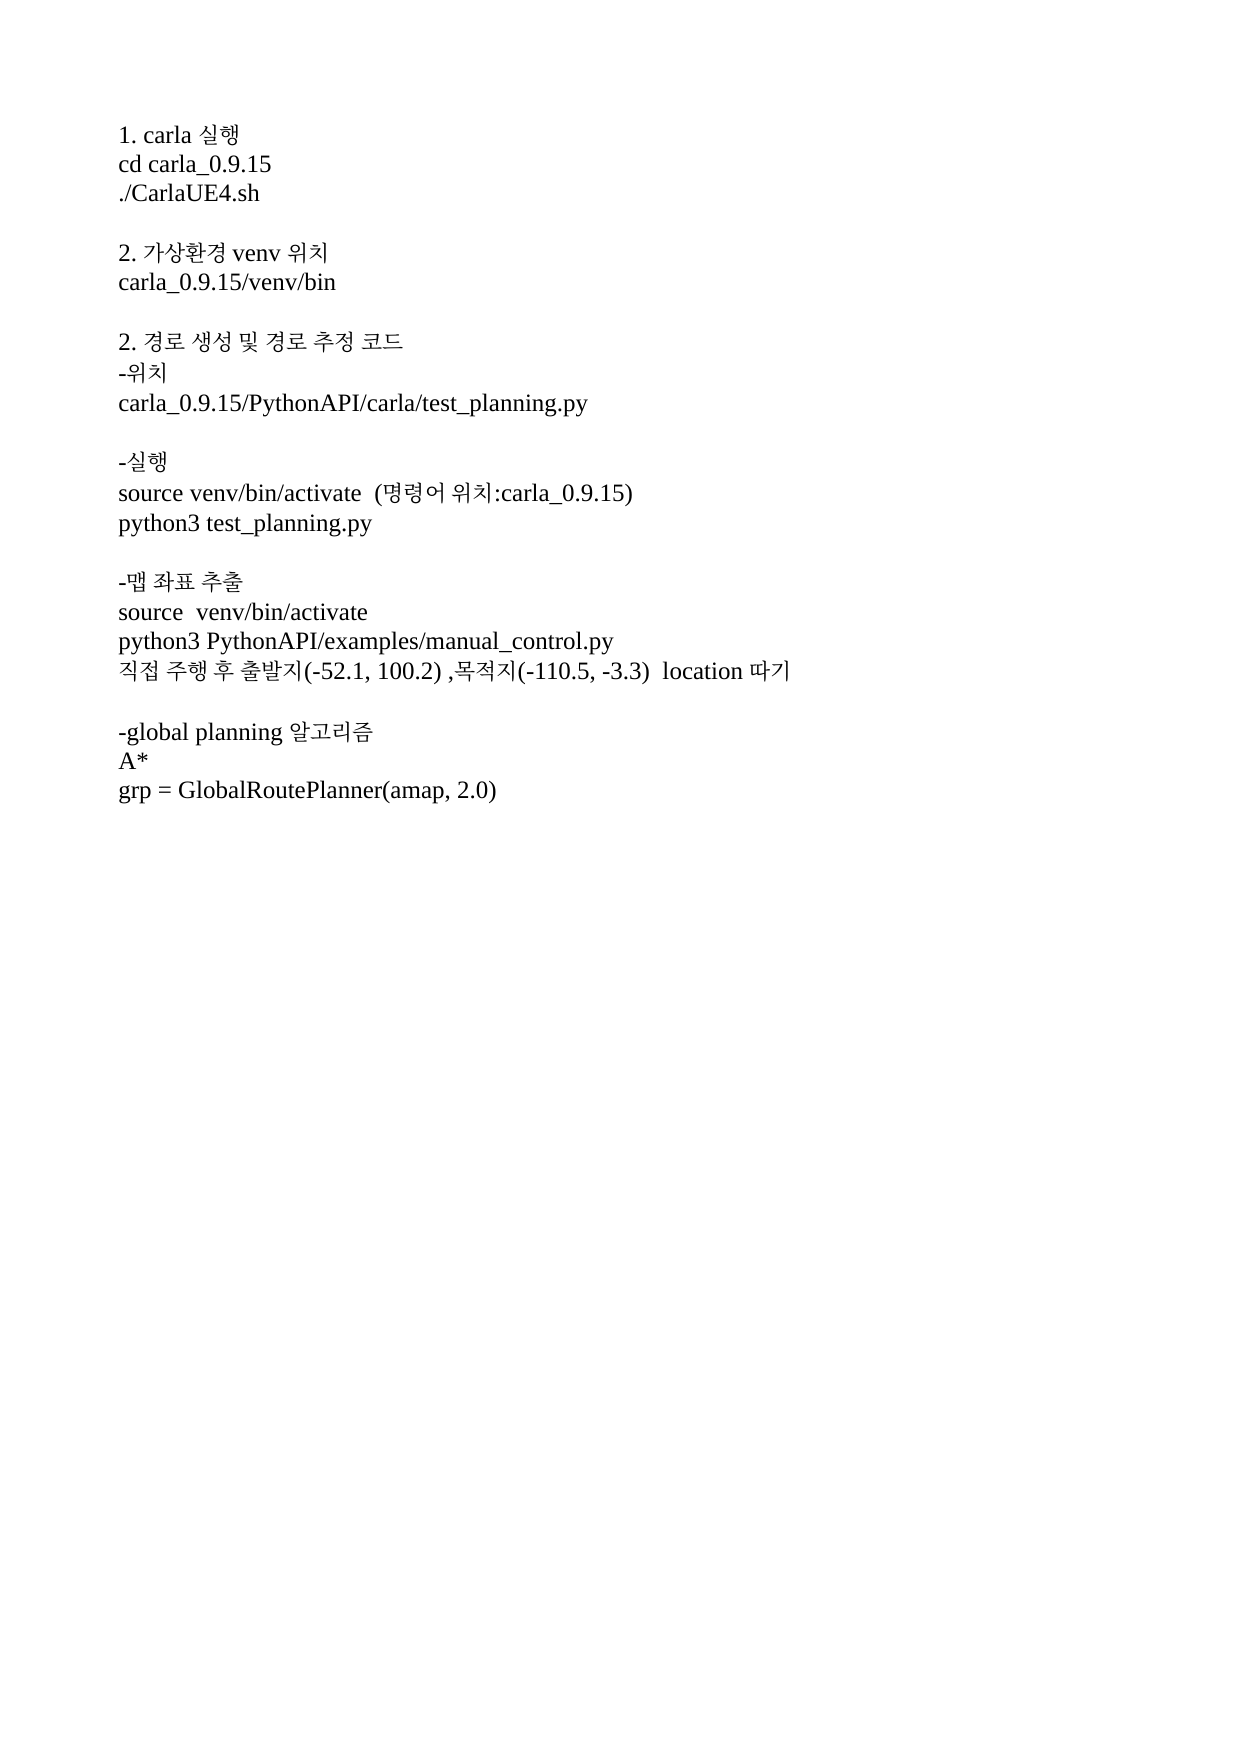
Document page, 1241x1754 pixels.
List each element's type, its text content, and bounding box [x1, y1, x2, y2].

text -위치 [118, 356, 1122, 388]
text ./CarlaUE4.sh [118, 178, 1122, 207]
text -실행 [118, 445, 1122, 477]
text -global planning 알고리즘 [118, 715, 1122, 746]
text A* [118, 746, 1122, 775]
text carla_0.9.15/venv/bin [118, 267, 1122, 296]
text python3 test_planning.py [118, 508, 1122, 537]
text 2. 가상환경venv 위치 [118, 236, 1122, 267]
text grp = GlobalRoutePlanner(amap, 2.0) [118, 775, 1122, 804]
text -맵 좌표 추출 [118, 566, 1122, 597]
text 직접 주행 후 출발지(-52.1, 100.2) ,목적지(-110.5, -3.3) location 따기 [118, 654, 1122, 686]
text cd carla_0.9.15 [118, 149, 1122, 178]
text 1. carla 실행 [118, 118, 1122, 149]
text python3 PythonAPI/examples/manual_control.py [118, 626, 1122, 654]
text carla_0.9.15/PythonAPI/carla/test_planning.py [118, 388, 1122, 416]
text source venv/bin/activate [118, 597, 1122, 626]
text 2. 경로 생성 및 경로 추정 코드 [118, 325, 1122, 356]
text source venv/bin/activate (명령어 위치:carla_0.9.15) [118, 477, 1122, 508]
